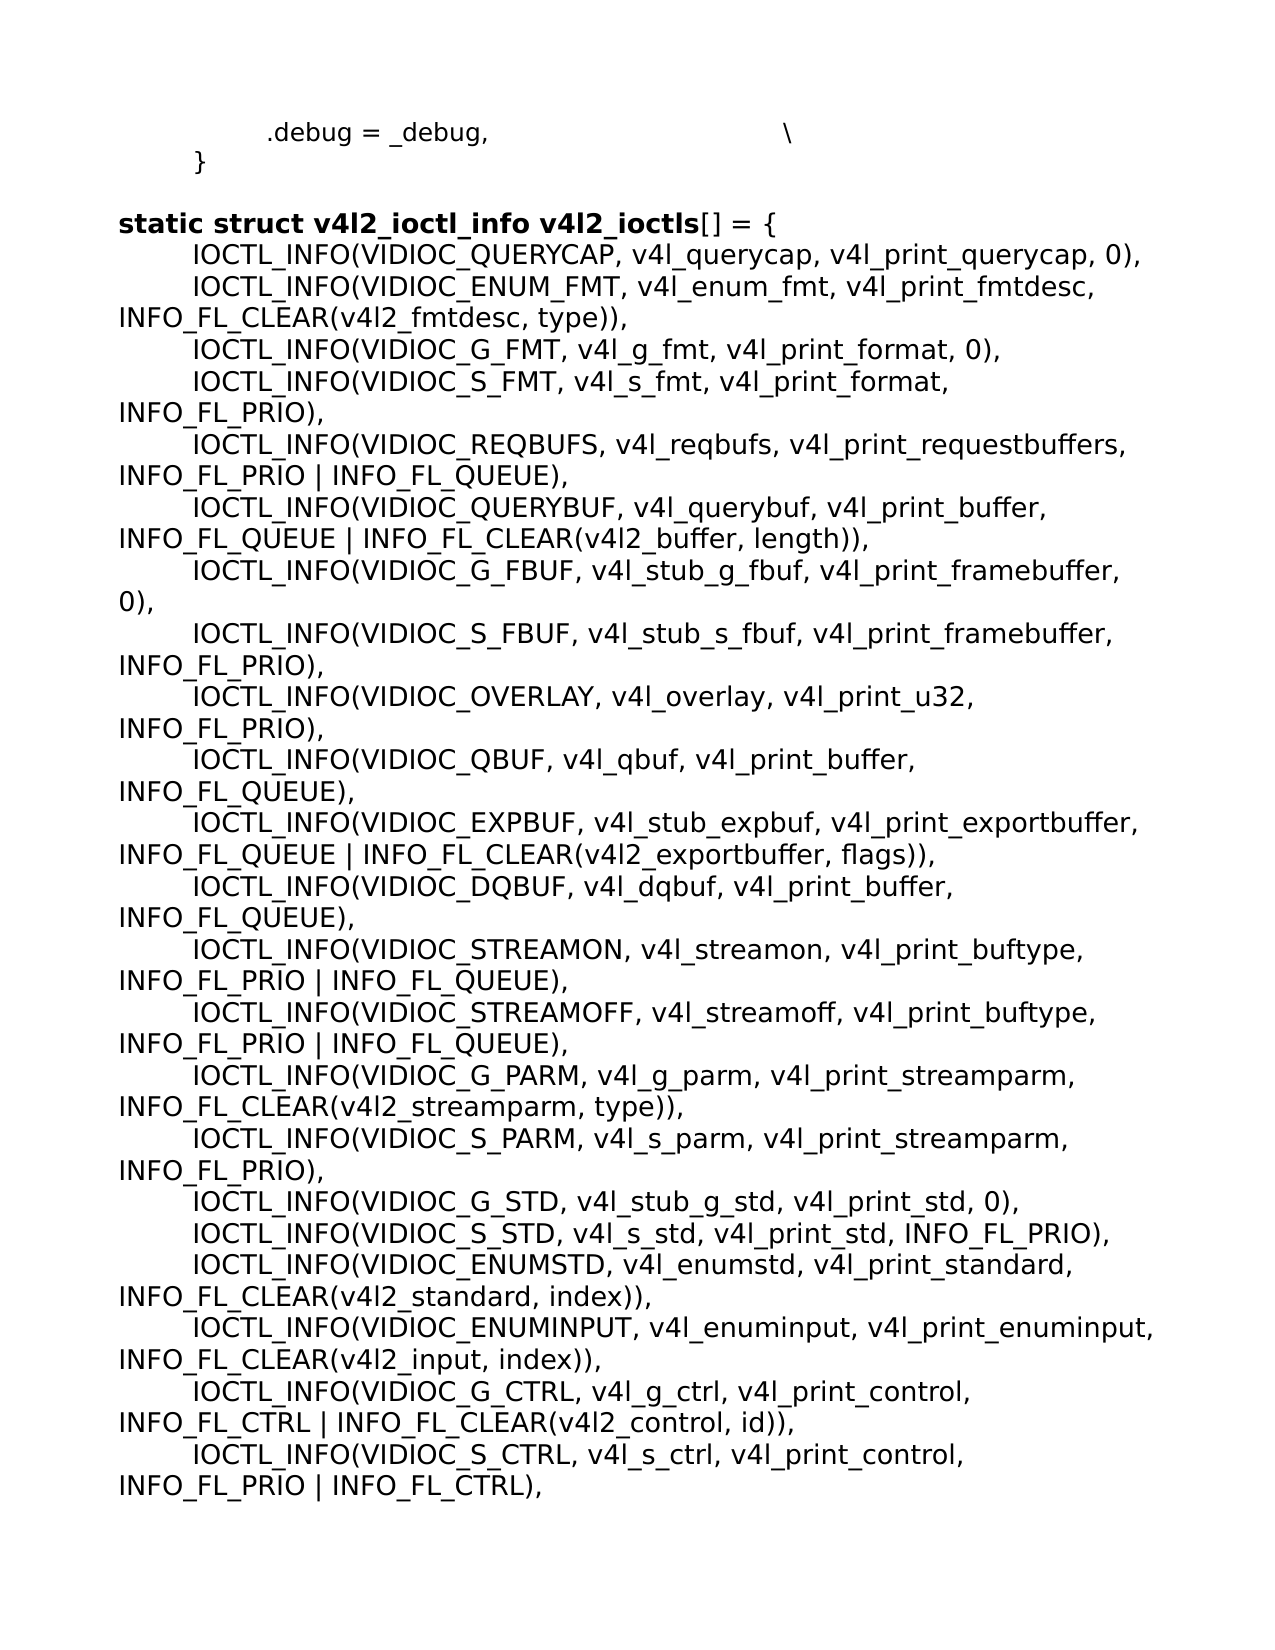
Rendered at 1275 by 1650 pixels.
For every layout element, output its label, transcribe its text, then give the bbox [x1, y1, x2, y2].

text IOCTL_INFO(VIDIOC_QBUF, v4l_qbuf, v4l_print_buffer, INFO_FL_QUEUE), [118, 744, 1157, 808]
text IOCTL_INFO(VIDIOC_STREAMON, v4l_streamon, v4l_print_buftype, INFO_FL_PRIO | INFO_FL_QUEUE), [118, 934, 1157, 997]
text static struct v4l2_ioctl_info v4l2_ioctls[] = { [118, 208, 1157, 239]
text IOCTL_INFO(VIDIOC_S_FBUF, v4l_stub_s_fbuf, v4l_print_framebuffer, INFO_FL_PRIO), [118, 618, 1157, 681]
text IOCTL_INFO(VIDIOC_EXPBUF, v4l_stub_expbuf, v4l_print_exportbuffer, INFO_FL_QUEUE | INFO_FL_CLEAR(v4l2_exportbuffer, flags)), [118, 808, 1157, 871]
text IOCTL_INFO(VIDIOC_S_PARM, v4l_s_parm, v4l_print_streamparm, INFO_FL_PRIO), [118, 1123, 1157, 1186]
text IOCTL_INFO(VIDIOC_G_FMT, v4l_g_fmt, v4l_print_format, 0), [118, 334, 1157, 366]
text IOCTL_INFO(VIDIOC_G_FBUF, v4l_stub_g_fbuf, v4l_print_framebuffer, 0), [118, 555, 1157, 618]
text IOCTL_INFO(VIDIOC_OVERLAY, v4l_overlay, v4l_print_u32, INFO_FL_PRIO), [118, 681, 1157, 744]
text IOCTL_INFO(VIDIOC_S_FMT, v4l_s_fmt, v4l_print_format, INFO_FL_PRIO), [118, 366, 1157, 429]
text IOCTL_INFO(VIDIOC_STREAMOFF, v4l_streamoff, v4l_print_buftype, INFO_FL_PRIO | INFO_FL_QUEUE), [118, 997, 1157, 1060]
text IOCTL_INFO(VIDIOC_G_PARM, v4l_g_parm, v4l_print_streamparm, INFO_FL_CLEAR(v4l2_streamparm, type)), [118, 1060, 1157, 1123]
text IOCTL_INFO(VIDIOC_ENUM_FMT, v4l_enum_fmt, v4l_print_fmtdesc, INFO_FL_CLEAR(v4l2_fmtdesc, type)), [118, 271, 1157, 334]
text } [118, 147, 1157, 176]
text IOCTL_INFO(VIDIOC_ENUMSTD, v4l_enumstd, v4l_print_standard, INFO_FL_CLEAR(v4l2_standard, index)), [118, 1249, 1157, 1313]
text IOCTL_INFO(VIDIOC_S_CTRL, v4l_s_ctrl, v4l_print_control, INFO_FL_PRIO | INFO_FL_CTRL), [118, 1439, 1157, 1502]
text IOCTL_INFO(VIDIOC_S_STD, v4l_s_std, v4l_print_std, INFO_FL_PRIO), [118, 1218, 1157, 1249]
text IOCTL_INFO(VIDIOC_DQBUF, v4l_dqbuf, v4l_print_buffer, INFO_FL_QUEUE), [118, 871, 1157, 934]
text IOCTL_INFO(VIDIOC_G_CTRL, v4l_g_ctrl, v4l_print_control, INFO_FL_CTRL | INFO_FL_CLEAR(v4l2_control, id)), [118, 1376, 1157, 1439]
text IOCTL_INFO(VIDIOC_QUERYBUF, v4l_querybuf, v4l_print_buffer, INFO_FL_QUEUE | INFO_FL_CLEAR(v4l2_buffer, length)), [118, 492, 1157, 555]
text IOCTL_INFO(VIDIOC_REQBUFS, v4l_reqbufs, v4l_print_requestbuffers, INFO_FL_PRIO | INFO_FL_QUEUE), [118, 429, 1157, 492]
text IOCTL_INFO(VIDIOC_ENUMINPUT, v4l_enuminput, v4l_print_enuminput, INFO_FL_CLEAR(v4l2_input, index)), [118, 1313, 1157, 1376]
text IOCTL_INFO(VIDIOC_G_STD, v4l_stub_g_std, v4l_print_std, 0), [118, 1186, 1157, 1218]
text .debug = _debug, \ [118, 118, 1157, 147]
text IOCTL_INFO(VIDIOC_QUERYCAP, v4l_querycap, v4l_print_querycap, 0), [118, 239, 1157, 271]
